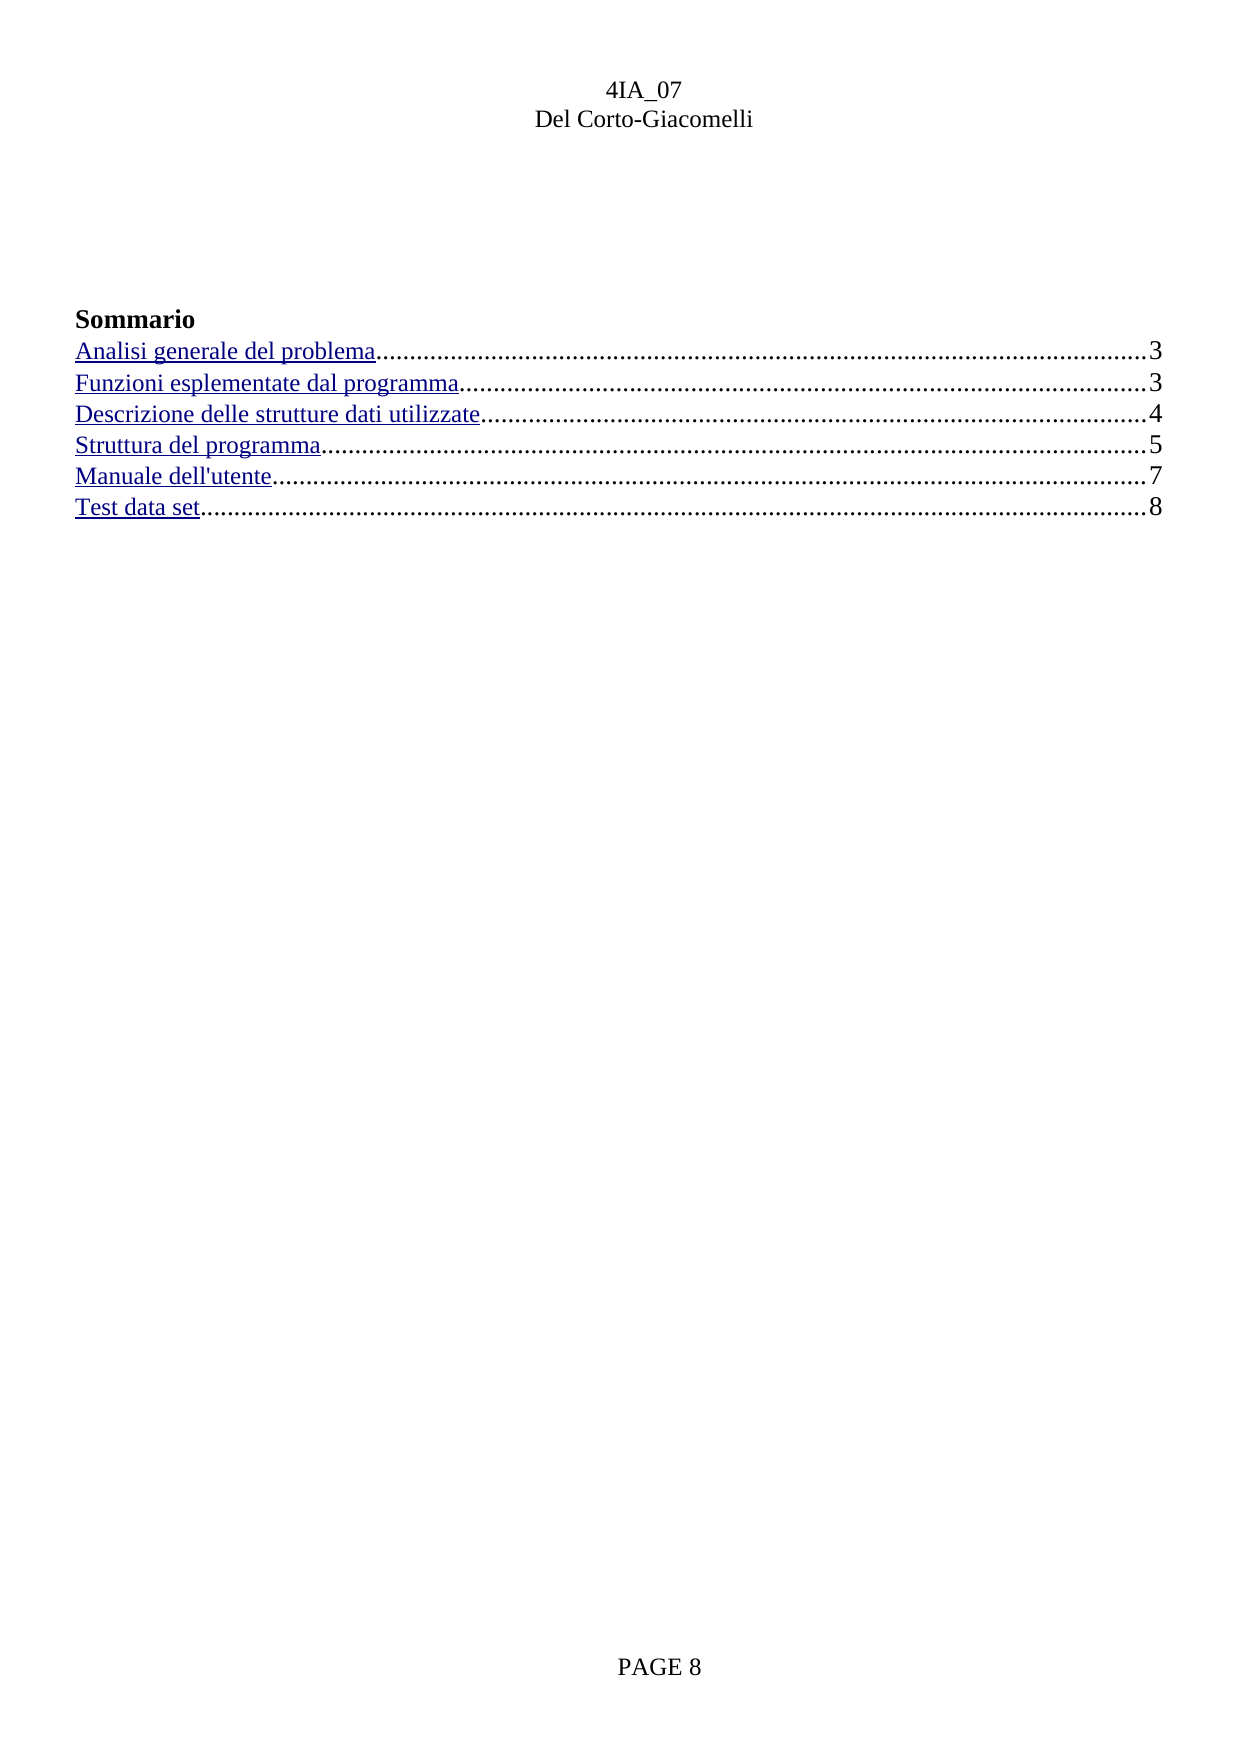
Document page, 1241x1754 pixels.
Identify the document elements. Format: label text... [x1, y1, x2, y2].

text Analisi generale del problema 3 [75, 334, 1162, 366]
text Funzioni esplementate dal programma 3 [75, 366, 1162, 397]
subtitle Sommario [75, 303, 1162, 334]
text Test data set 8 [75, 490, 1162, 521]
text Descrizione delle strutture dati utilizzate 4 [75, 397, 1162, 428]
text Manuale dell'utente 7 [75, 459, 1162, 490]
text Struttura del programma 5 [75, 428, 1162, 459]
